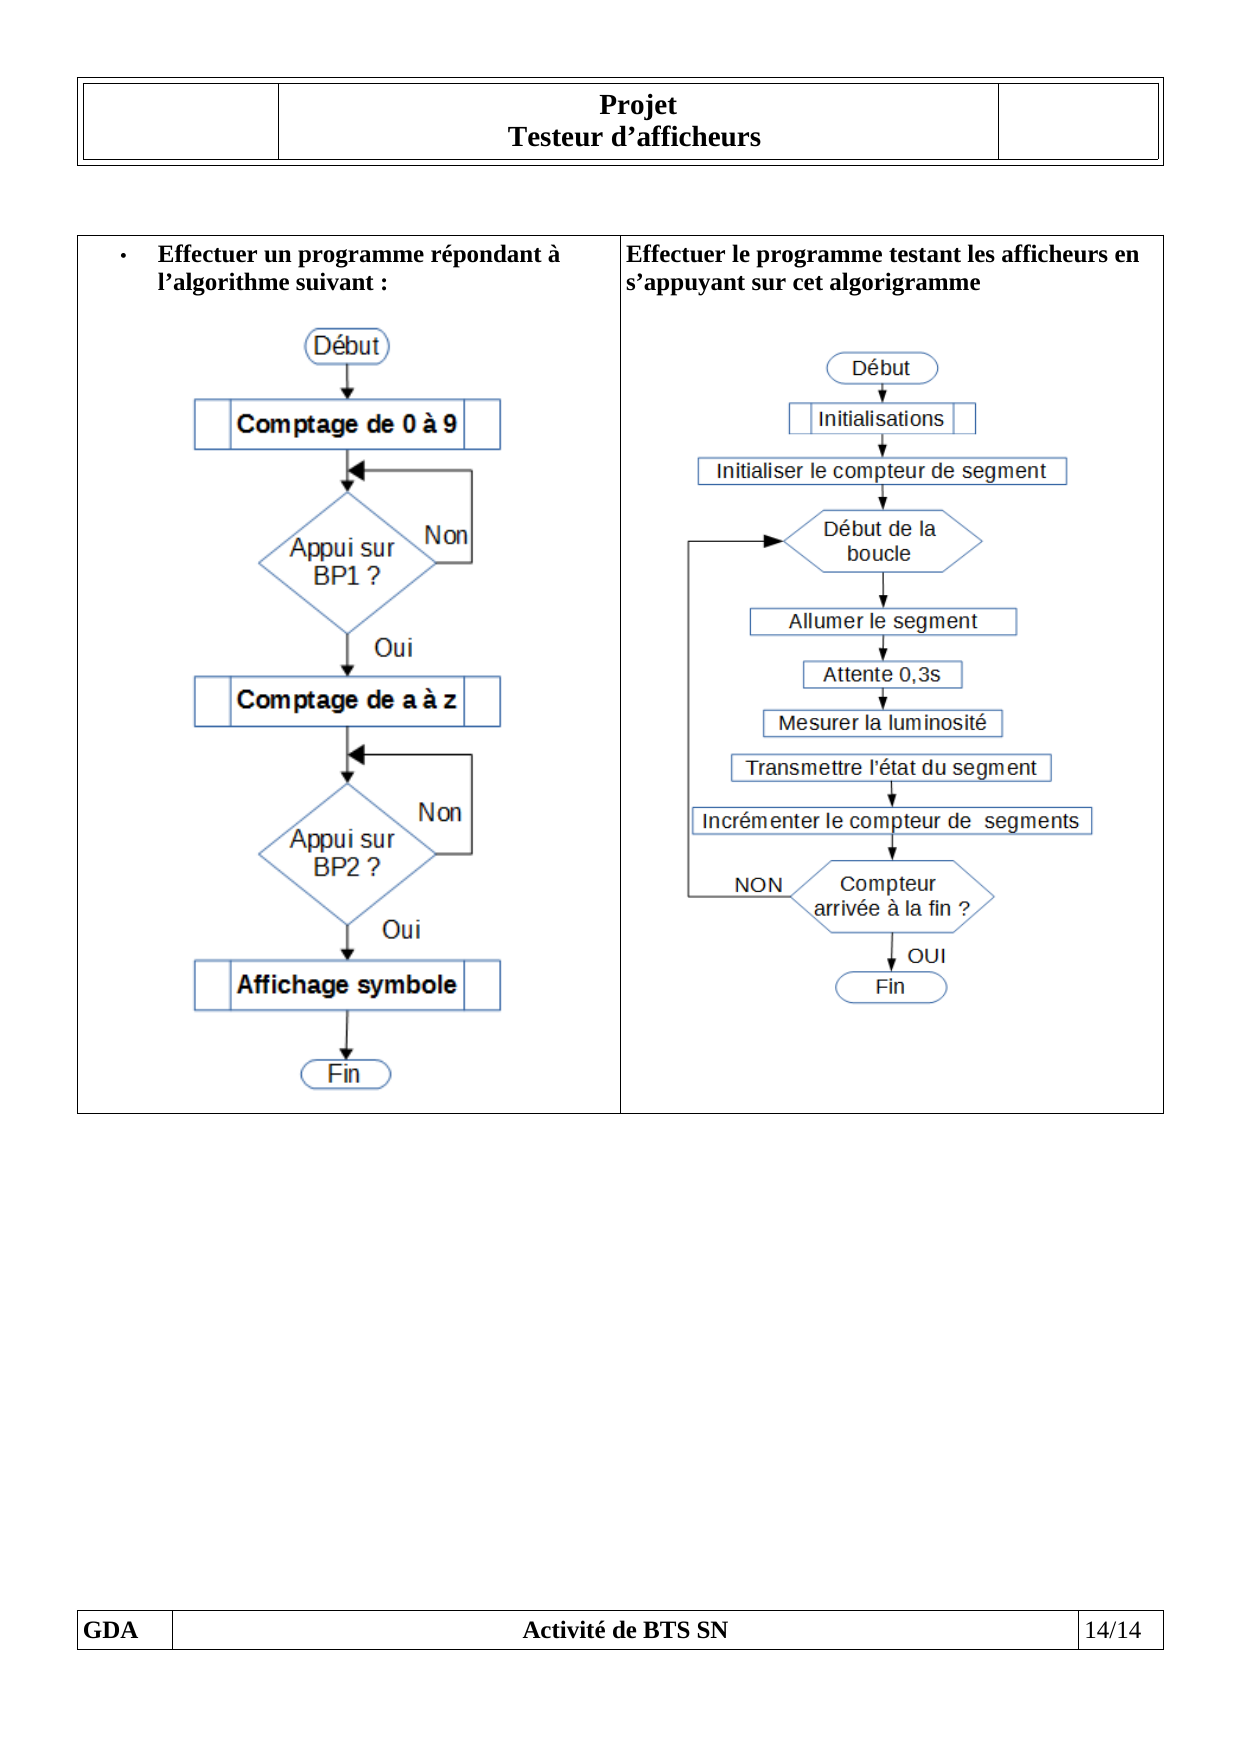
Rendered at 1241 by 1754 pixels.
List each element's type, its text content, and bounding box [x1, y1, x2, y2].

picture [124, 312, 567, 1108]
table_header [78, 1108, 620, 1113]
table_header Effectuer le programme testant les afficheurs en s’appuyant sur cet algorigramme [621, 236, 1163, 348]
picture [680, 348, 1103, 1008]
table_header Effectuer un programme répondant à l’algorithme suivant : [78, 236, 620, 1107]
table_header [621, 349, 1163, 1113]
